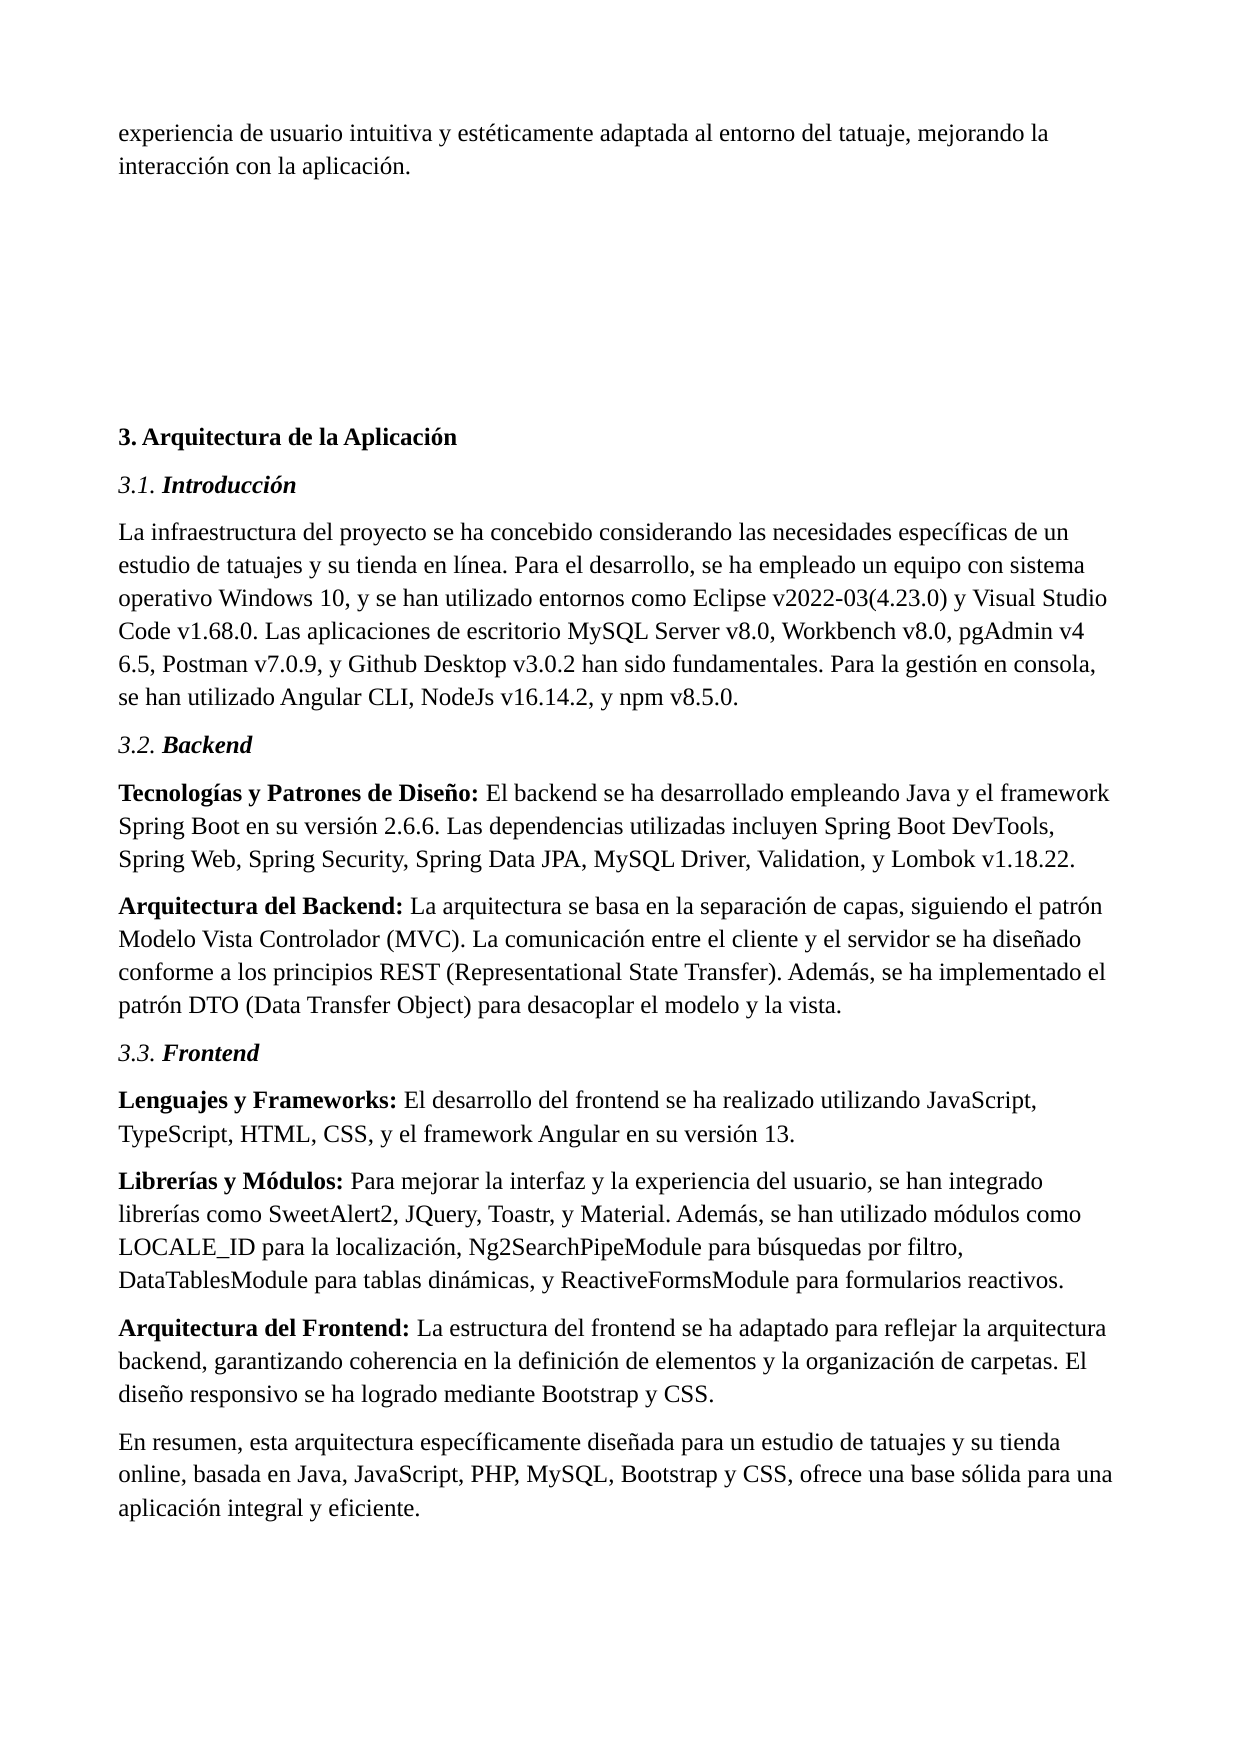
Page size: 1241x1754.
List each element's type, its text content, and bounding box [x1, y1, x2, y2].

text 3. Arquitectura de la Aplicación [118, 389, 1122, 451]
text 3.1. Introducción [118, 470, 1122, 498]
text Arquitectura del Backend: La arquitectura se basa en la separación de capas, siguiendo el patrón Modelo Vista Controlador (MVC). La comunicación entre el cliente y el servidor se ha diseñado conforme a los principios REST (Representational State Transfer). Además, se ha implementado el patrón DTO (Data Transfer Object) para desacoplar el modelo y la vista. [118, 891, 1122, 1019]
text 3.2. Backend [118, 730, 1122, 759]
text Tecnologías y Patrones de Diseño: El backend se ha desarrollado empleando Java y el framework Spring Boot en su versión 2.6.6. Las dependencias utilizadas incluyen Spring Boot DevTools, Spring Web, Spring Security, Spring Data JPA, MySQL Driver, Validation, y Lombok v1.18.22. [118, 778, 1122, 872]
text 3.3. Frontend [118, 1038, 1122, 1067]
text La infraestructura del proyecto se ha concebido considerando las necesidades específicas de un estudio de tatuajes y su tienda en línea. Para el desarrollo, se ha empleado un equipo con sistema operativo Windows 10, y se han utilizado entornos como Eclipse v2022-03(4.23.0) y Visual Studio Code v1.68.0. Las aplicaciones de escritorio MySQL Server v8.0, Workbench v8.0, pgAdmin v4 6.5, Postman v7.0.9, y Github Desktop v3.0.2 han sido fundamentales. Para la gestión en consola, se han utilizado Angular CLI, NodeJs v16.14.2, y npm v8.5.0. [118, 517, 1122, 711]
text Arquitectura del Frontend: La estructura del frontend se ha adaptado para reflejar la arquitectura backend, garantizando coherencia en la definición de elementos y la organización de carpetas. El diseño responsivo se ha logrado mediante Bootstrap y CSS. [118, 1313, 1122, 1408]
text En resumen, esta arquitectura específicamente diseñada para un estudio de tatuajes y su tienda online, basada en Java, JavaScript, PHP, MySQL, Bootstrap y CSS, ofrece una base sólida para una aplicación integral y eficiente. [118, 1427, 1122, 1521]
text Lenguajes y Frameworks: El desarrollo del frontend se ha realizado utilizando JavaScript, TypeScript, HTML, CSS, y el framework Angular en su versión 13. [118, 1086, 1122, 1147]
text Librerías y Módulos: Para mejorar la interfaz y la experiencia del usuario, se han integrado librerías como SweetAlert2, JQuery, Toastr, y Material. Además, se han utilizado módulos como LOCALE_ID para la localización, Ng2SearchPipeModule para búsquedas por filtro, DataTablesModule para tablas dinámicas, y ReactiveFormsModule para formularios reactivos. [118, 1166, 1122, 1294]
text experiencia de usuario intuitiva y estéticamente adaptada al entorno del tatuaje, mejorando la interacción con la aplicación. [118, 118, 1122, 180]
